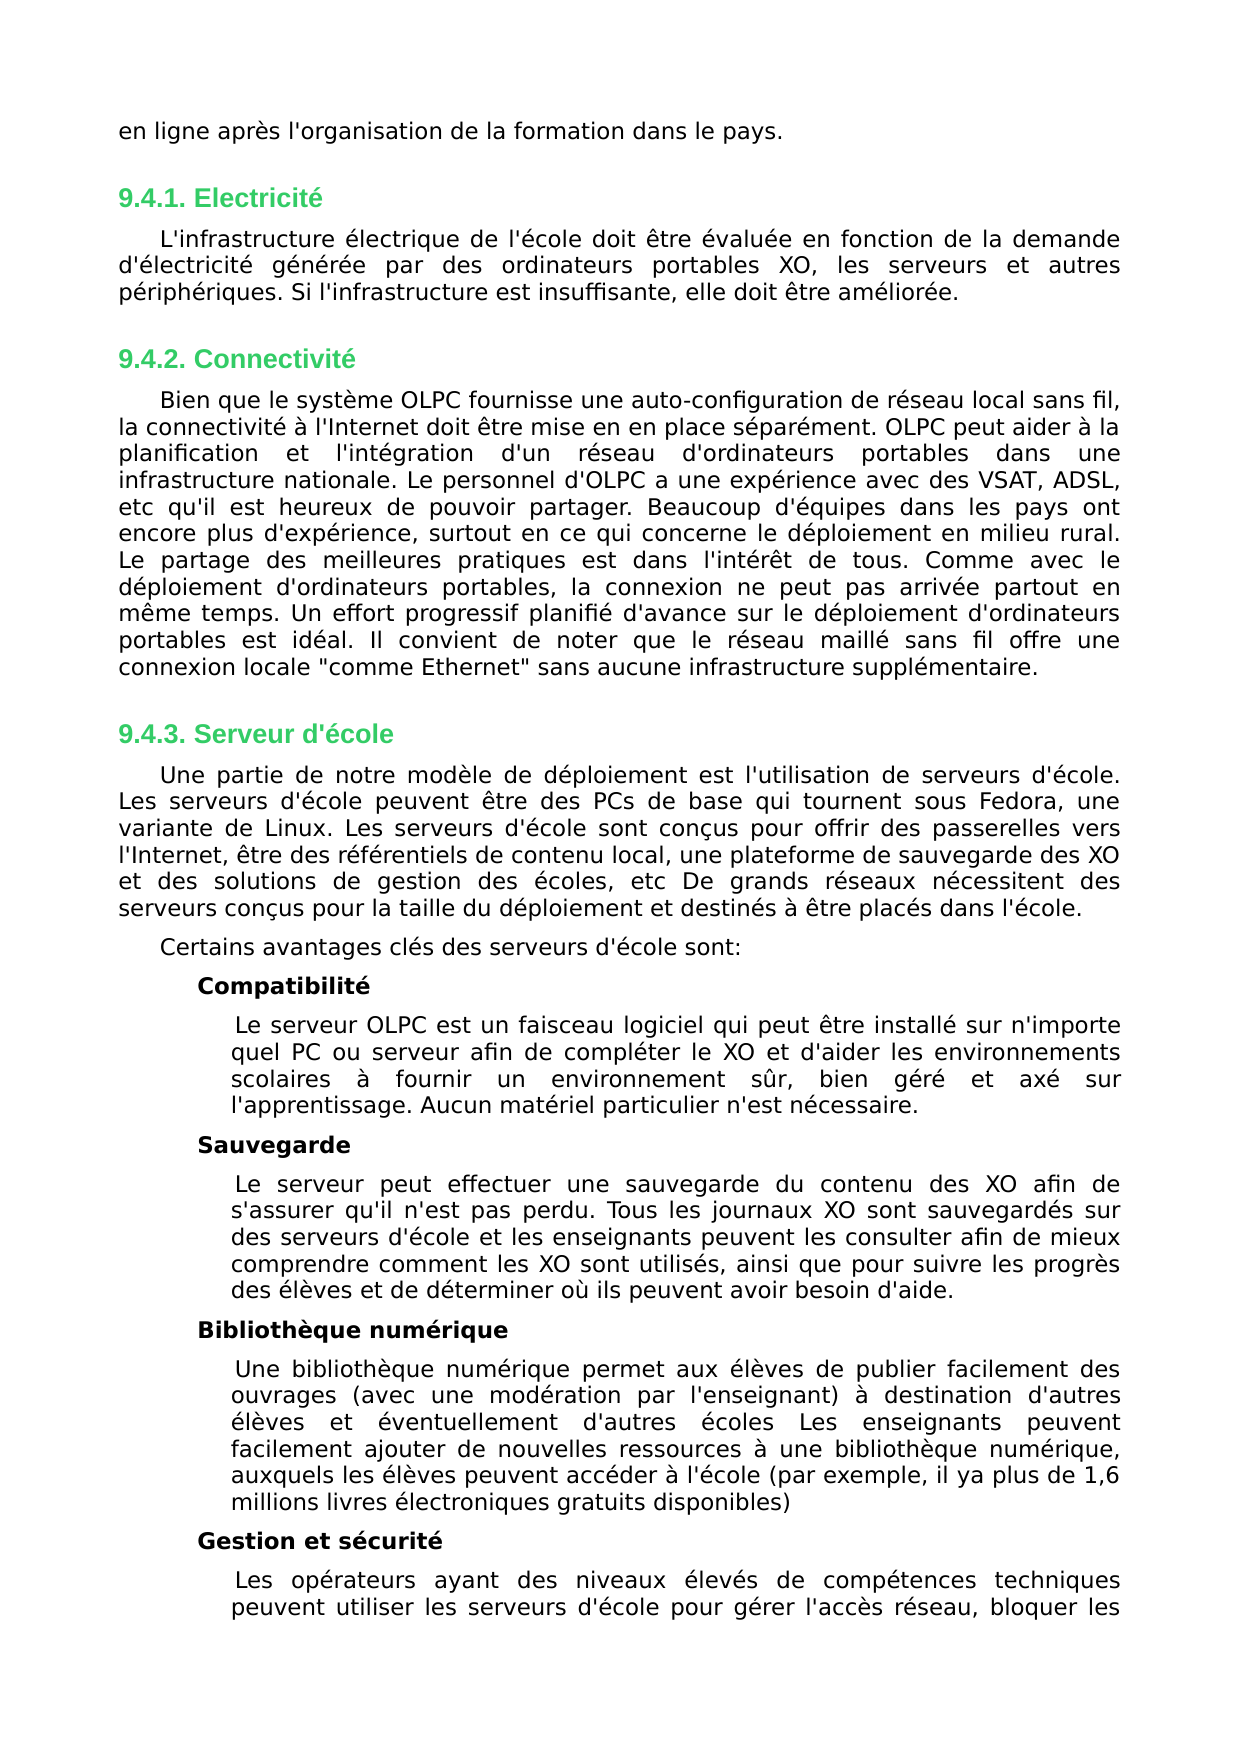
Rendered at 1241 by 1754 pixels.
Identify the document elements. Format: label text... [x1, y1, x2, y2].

list Le serveur peut effectuer une sauvegarde du contenu des XO afin de s'assurer qu'il n'est pas perdu. Tous les journaux XO sont sauvegardés sur des serveurs d'école et les enseignants peuvent les consulter afin de mieux comprendre comment les XO sont utilisés, ainsi que pour suivre les progrès des élèves et de déterminer où ils peuvent avoir besoin d'aide. [193, 1171, 1122, 1304]
subtitle Connectivité [118, 343, 1122, 375]
text Une partie de notre modèle de déploiement est l'utilisation de serveurs d'école. Les serveurs d'école peuvent être des PCs de base qui tournent sous Fedora, une variante de Linux. Les serveurs d'école sont conçus pour offrir des passerelles vers l'Internet, être des référentiels de contenu local, une plateforme de sauvegarde des XO et des solutions de gestion des écoles, etc De grands réseaux nécessitent des serveurs conçus pour la taille du déploiement et destinés à être placés dans l'école. [118, 762, 1122, 922]
text L'infrastructure électrique de l'école doit être évaluée en fonction de la demande d'électricité générée par des ordinateurs portables XO, les serveurs et autres périphériques. Si l'infrastructure est insuffisante, elle doit être améliorée. [118, 226, 1122, 306]
list Le serveur OLPC est un faisceau logiciel qui peut être installé sur n'importe quel PC ou serveur afin de compléter le XO et d'aider les environnements scolaires à fournir un environnement sûr, bien géré et axé sur l'apprentissage. Aucun matériel particulier n'est nécessaire. [193, 1013, 1122, 1119]
text Certains avantages clés des serveurs d'école sont: [118, 934, 1122, 961]
list Compatibilité [156, 973, 1122, 1000]
list Gestion et sécurité [156, 1528, 1122, 1555]
list Bibliothèque numérique [156, 1317, 1122, 1343]
list Une bibliothèque numérique permet aux élèves de publier facilement des ouvrages (avec une modération par l'enseignant) à destination d'autres élèves et éventuellement d'autres écoles Les enseignants peuvent facilement ajouter de nouvelles ressources à une bibliothèque numérique, auxquels les élèves peuvent accéder à l'école (par exemple, il ya plus de 1,6 millions livres électroniques gratuits disponibles) [193, 1356, 1122, 1516]
subtitle Serveur d'école [118, 718, 1122, 749]
text Bien que le système OLPC fournisse une auto-configuration de réseau local sans fil, la connectivité à l'Internet doit être mise en en place séparément. OLPC peut aider à la planification et l'intégration d'un réseau d'ordinateurs portables dans une infrastructure nationale. Le personnel d'OLPC a une expérience avec des VSAT, ADSL, etc qu'il est heureux de pouvoir partager. Beaucoup d'équipes dans les pays ont encore plus d'expérience, surtout en ce qui concerne le déploiement en milieu rural. Le partage des meilleures pratiques est dans l'intérêt de tous. Comme avec le déploiement d'ordinateurs portables, la connexion ne peut pas arrivée partout en même temps. Un effort progressif planifié d'avance sur le déploiement d'ordinateurs portables est idéal. Il convient de noter que le réseau maillé sans fil offre une connexion locale "comme Ethernet" sans aucune infrastructure supplémentaire. [118, 387, 1122, 681]
text en ligne après l'organisation de la formation dans le pays. [118, 118, 1122, 145]
subtitle Electricité [118, 182, 1122, 213]
list Sauvegarde [156, 1132, 1122, 1158]
list Les opérateurs ayant des niveaux élevés de compétences techniques peuvent utiliser les serveurs d'école pour gérer l'accès réseau, bloquer les [193, 1568, 1122, 1621]
